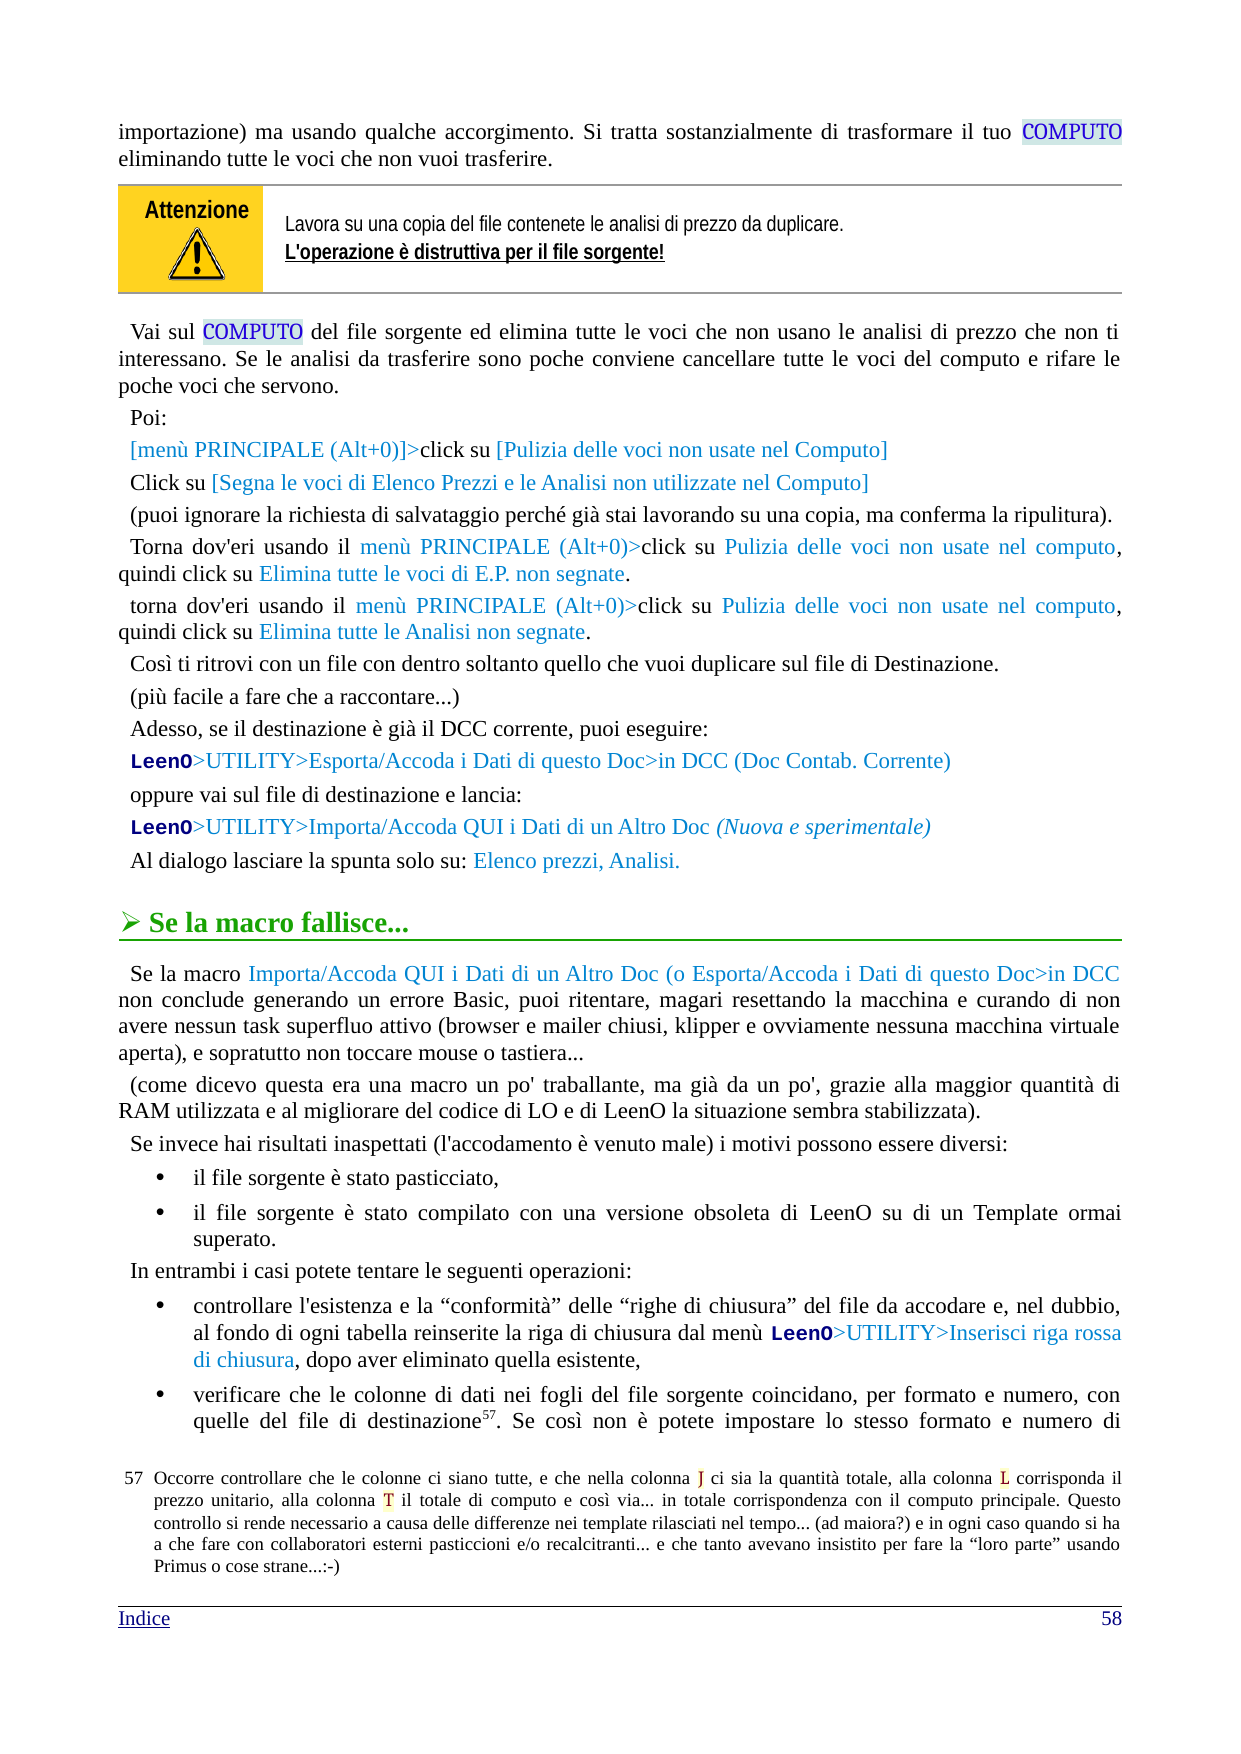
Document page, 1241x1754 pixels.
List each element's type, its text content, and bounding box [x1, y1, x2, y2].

text (più facile a fare che a raccontare...) [118, 683, 1122, 709]
text In entrambi i casi potete tentare le seguenti operazioni: [118, 1258, 1122, 1284]
text LeenO>UTILITY>Esporta/Accoda i Dati di questo Doc>in DCC (Doc Contab. Corrente) [118, 747, 1122, 775]
text Click su [Segna le voci di Elenco Prezzi e le Analisi non utilizzate nel Computo] [118, 469, 1122, 495]
text torna dov'eri usando il menù PRINCIPALE (Alt+0)>click su Pulizia delle voci non usate nel computo, quindi click su Elimina tutte le Analisi non segnate. [118, 592, 1122, 644]
text Vai sul COMPUTO del file sorgente ed elimina tutte le voci che non usano le analisi di prezzo che non ti interessano. Se le analisi da trasferire sono poche conviene cancellare tutte le voci del computo e rifare le poche voci che servono. [118, 318, 1122, 398]
list il file sorgente è stato compilato con una versione obsoleta di LeenO su di un Template ormai superato. [156, 1197, 1122, 1252]
text [menù PRINCIPALE (Alt+0)]>click su [Pulizia delle voci non usate nel Computo] [118, 436, 1122, 463]
list Occorre controllare che le colonne ci siano tutte, e che nella colonna J ci sia la quantità totale, alla colonna L corrisponda il prezzo unitario, alla colonna T il totale di computo e così via... in totale corrispondenza con il computo principale. Questo controllo si rende necessario a causa delle differenze nei template rilasciati nel tempo... (ad maiora?) e in ogni caso quando si ha a che fare con collaboratori esterni pasticcioni e/o recalcitranti... e che tanto avevano insistito per fare la “loro parte” usando Primus o cose strane...:-) [124, 1467, 1122, 1576]
table_header Attenzione [118, 186, 263, 292]
text (puoi ignorare la richiesta di salvataggio perché già stai lavorando su una copia, ma conferma la ripulitura). [118, 501, 1122, 527]
list controllare l'esistenza e la “conformità” delle “righe di chiusura” del file da accodare e, nel dubbio, al fondo di ogni tabella reinserite la riga di chiusura dal menù LeenO>UTILITY>Inserisci riga rossa di chiusura, dopo aver eliminato quella esistente, [156, 1290, 1122, 1373]
list verificare che le colonne di dati nei fogli del file sorgente coincidano, per formato e numero, con quelle del file di destinazione. Se così non è potete impostare lo stesso formato e numero di [156, 1378, 1122, 1434]
text oppure vai sul file di destinazione e lancia: [118, 781, 1122, 807]
subtitle Se la macro fallisce... [119, 905, 1122, 939]
text (come dicevo questa era una macro un po' traballante, ma già da un po', grazie alla maggior quantità di RAM utilizzata e al migliorare del codice di LO e di LeenO la situazione sembra stabilizzata). [118, 1071, 1122, 1124]
text Poi: [118, 404, 1122, 430]
list il file sorgente è stato pasticciato, [156, 1162, 1122, 1191]
text importazione) ma usando qualche accorgimento. Si tratta sostanzialmente di trasformare il tuo COMPUTO eliminando tutte le voci che non vuoi trasferire. [118, 118, 1122, 172]
text Così ti ritrovi con un file con dentro soltanto quello che vuoi duplicare sul file di Destinazione. [118, 651, 1122, 677]
text Torna dov'eri usando il menù PRINCIPALE (Alt+0)>click su Pulizia delle voci non usate nel computo, quindi click su Elimina tutte le voci di E.P. non segnate. [118, 533, 1122, 586]
text Se invece hai risultati inaspettati (l'accodamento è venuto male) i motivi possono essere diversi: [118, 1129, 1122, 1156]
picture [164, 223, 229, 284]
text Se la macro Importa/Accoda QUI i Dati di un Altro Doc (o Esporta/Accoda i Dati di questo Doc>in DCC non conclude generando un errore Basic, puoi ritentare, magari resettando la macchina e curando di non avere nessun task superfluo attivo (browser e mailer chiusi, klipper e ovviamente nessuna macchina virtuale aperta), e sopratutto non toccare mouse o tastiera... [118, 959, 1122, 1065]
text LeenO>UTILITY>Importa/Accoda QUI i Dati di un Altro Doc (Nuova e sperimentale) [118, 813, 1122, 841]
text Al dialogo lasciare la spunta solo su: Elenco prezzi, Analisi. [118, 847, 1122, 873]
text Adesso, se il destinazione è già il DCC corrente, puoi eseguire: [118, 715, 1122, 741]
table_header Lavora su una copia del file contenete le analisi di prezzo da duplicare. L'operazione è distruttiva per il file sorgente! [264, 186, 1122, 292]
